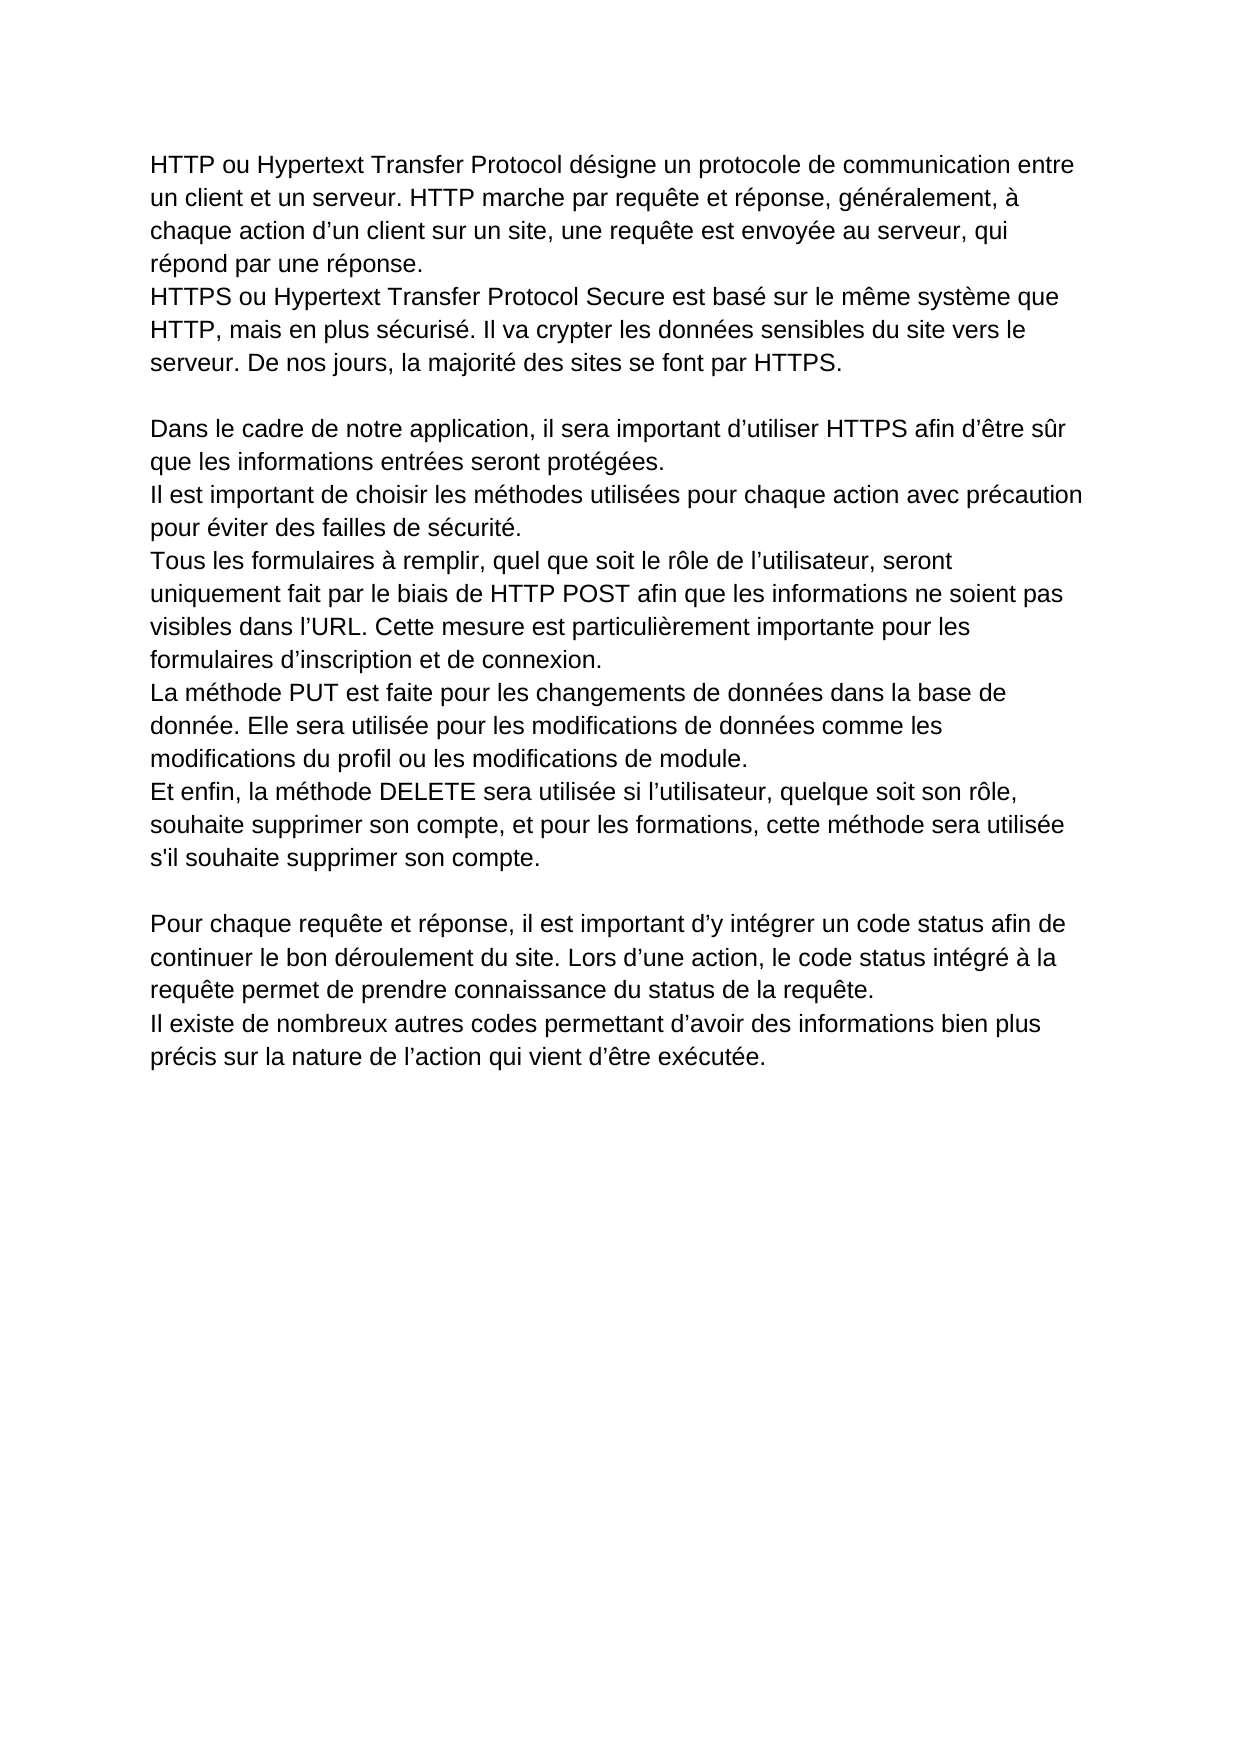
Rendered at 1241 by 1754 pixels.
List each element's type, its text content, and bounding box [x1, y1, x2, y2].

text HTTPS ou Hypertext Transfer Protocol Secure est basé sur le même système que HTTP, mais en plus sécurisé. Il va crypter les données sensibles du site vers le serveur. De nos jours, la majorité des sites se font par HTTPS. [150, 282, 1090, 377]
text Il existe de nombreux autres codes permettant d’avoir des informations bien plus précis sur la nature de l’action qui vient d’être exécutée. [150, 1008, 1090, 1070]
text Pour chaque requête et réponse, il est important d’y intégrer un code status afin de continuer le bon déroulement du site. Lors d’une action, le code status intégré à la requête permet de prendre connaissance du status de la requête. [150, 909, 1090, 1004]
text Il est important de choisir les méthodes utilisées pour chaque action avec précaution pour éviter des failles de sécurité. [150, 480, 1090, 542]
text La méthode PUT est faite pour les changements de données dans la base de donnée. Elle sera utilisée pour les modifications de données comme les modifications du profil ou les modifications de module. [150, 678, 1090, 773]
text Tous les formulaires à remplir, quel que soit le rôle de l’utilisateur, seront uniquement fait par le biais de HTTP POST afin que les informations ne soient pas visibles dans l’URL. Cette mesure est particulièrement importante pour les formulaires d’inscription et de connexion. [150, 546, 1090, 674]
text HTTP ou Hypertext Transfer Protocol désigne un protocole de communication entre un client et un serveur. HTTP marche par requête et réponse, généralement, à chaque action d’un client sur un site, une requête est envoyée au serveur, qui répond par une réponse. [150, 150, 1090, 278]
text Dans le cadre de notre application, il sera important d’utiliser HTTPS afin d’être sûr que les informations entrées seront protégées. [150, 414, 1090, 476]
text Et enfin, la méthode DELETE sera utilisée si l’utilisateur, quelque soit son rôle, souhaite supprimer son compte, et pour les formations, cette méthode sera utilisée s'il souhaite supprimer son compte. [150, 777, 1090, 872]
